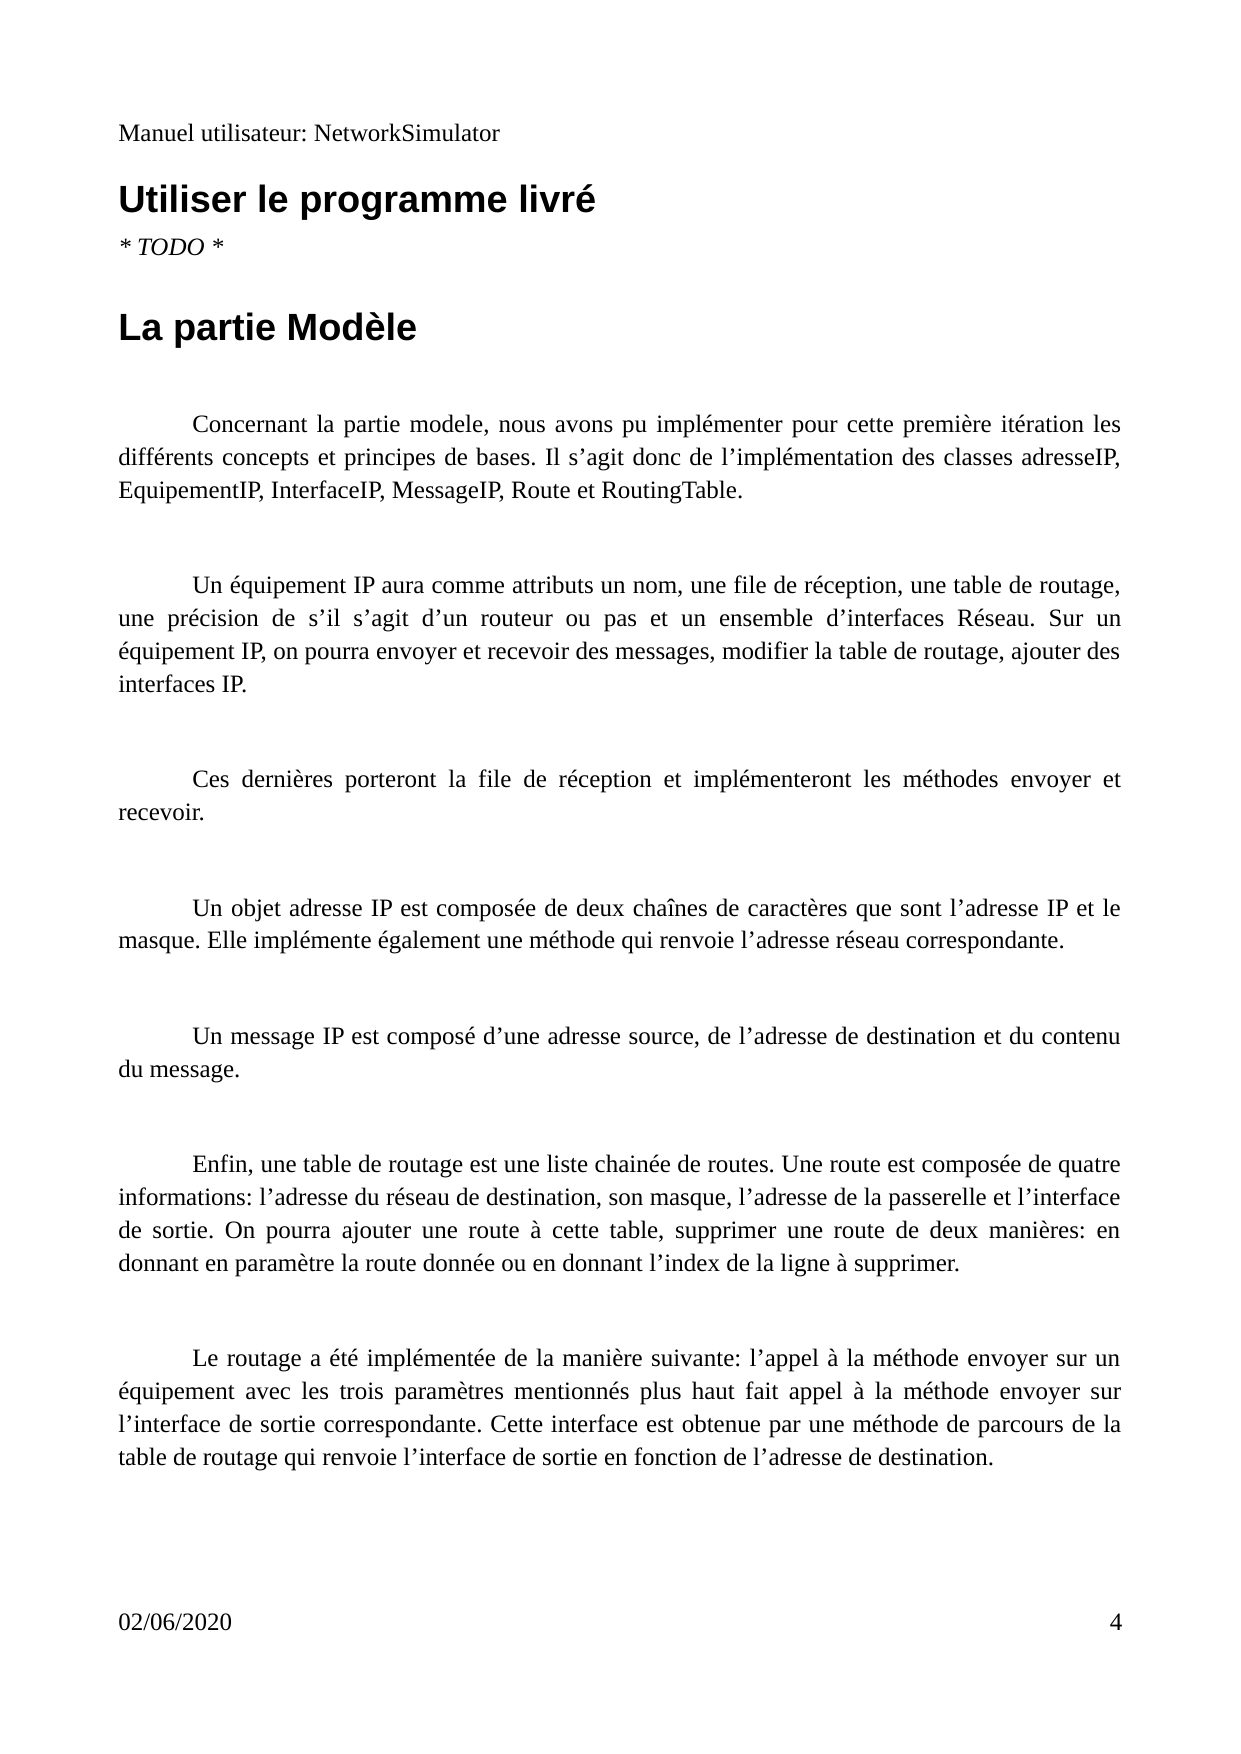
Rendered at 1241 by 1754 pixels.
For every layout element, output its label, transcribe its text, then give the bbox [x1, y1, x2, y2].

text * TODO * [118, 232, 1122, 261]
text Un message IP est composé d’une adresse source, de l’adresse de destination et du contenu du message. [118, 1021, 1122, 1083]
text Concernant la partie modele, nous avons pu implémenter pour cette première itération les différents concepts et principes de bases. Il s’agit donc de l’implémentation des classes adresseIP, EquipementIP, InterfaceIP, MessageIP, Route et RoutingTable. [118, 409, 1122, 504]
subtitle La partie Modèle [118, 305, 1122, 349]
text Le routage a été implémentée de la manière suivante: l’appel à la méthode envoyer sur un équipement avec les trois paramètres mentionnés plus haut fait appel à la méthode envoyer sur l’interface de sortie correspondante. Cette interface est obtenue par une méthode de parcours de la table de routage qui renvoie l’interface de sortie en fonction de l’adresse de destination. [118, 1343, 1122, 1471]
subtitle Utiliser le programme livré [118, 176, 1122, 220]
text Enfin, une table de routage est une liste chainée de routes. Une route est composée de quatre informations: l’adresse du réseau de destination, son masque, l’adresse de la passerelle et l’interface de sortie. On pourra ajouter une route à cette table, supprimer une route de deux manières: en donnant en paramètre la route donnée ou en donnant l’index de la ligne à supprimer. [118, 1149, 1122, 1277]
text Un équipement IP aura comme attributs un nom, une file de réception, une table de routage, une précision de s’il s’agit d’un routeur ou pas et un ensemble d’interfaces Réseau. Sur un équipement IP, on pourra envoyer et recevoir des messages, modifier la table de routage, ajouter des interfaces IP. [118, 570, 1122, 698]
text Un objet adresse IP est composée de deux chaînes de caractères que sont l’adresse IP et le masque. Elle implémente également une méthode qui renvoie l’adresse réseau correspondante. [118, 893, 1122, 954]
text Ces dernières porteront la file de réception et implémenteront les méthodes envoyer et recevoir. [118, 764, 1122, 826]
